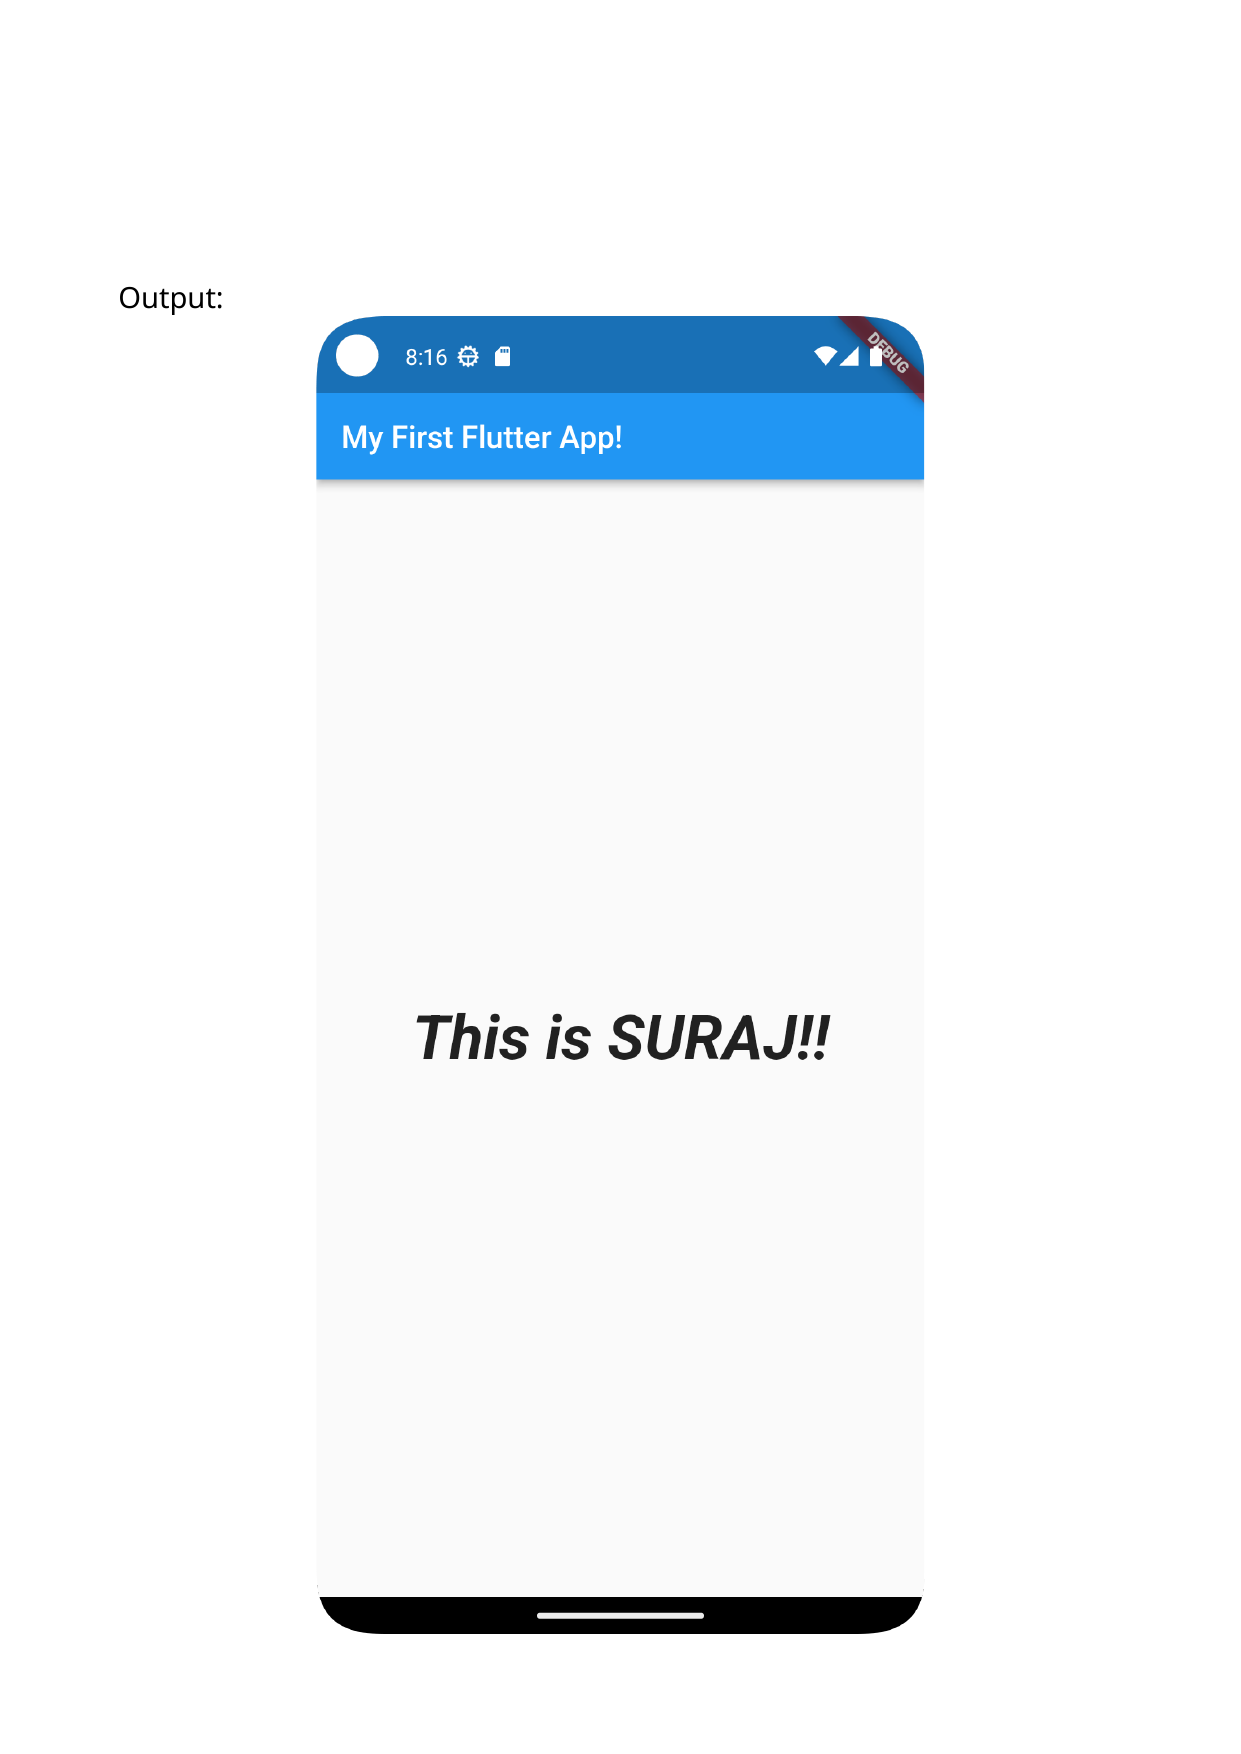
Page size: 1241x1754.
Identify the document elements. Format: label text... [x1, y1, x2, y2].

text Output: [118, 277, 1122, 317]
